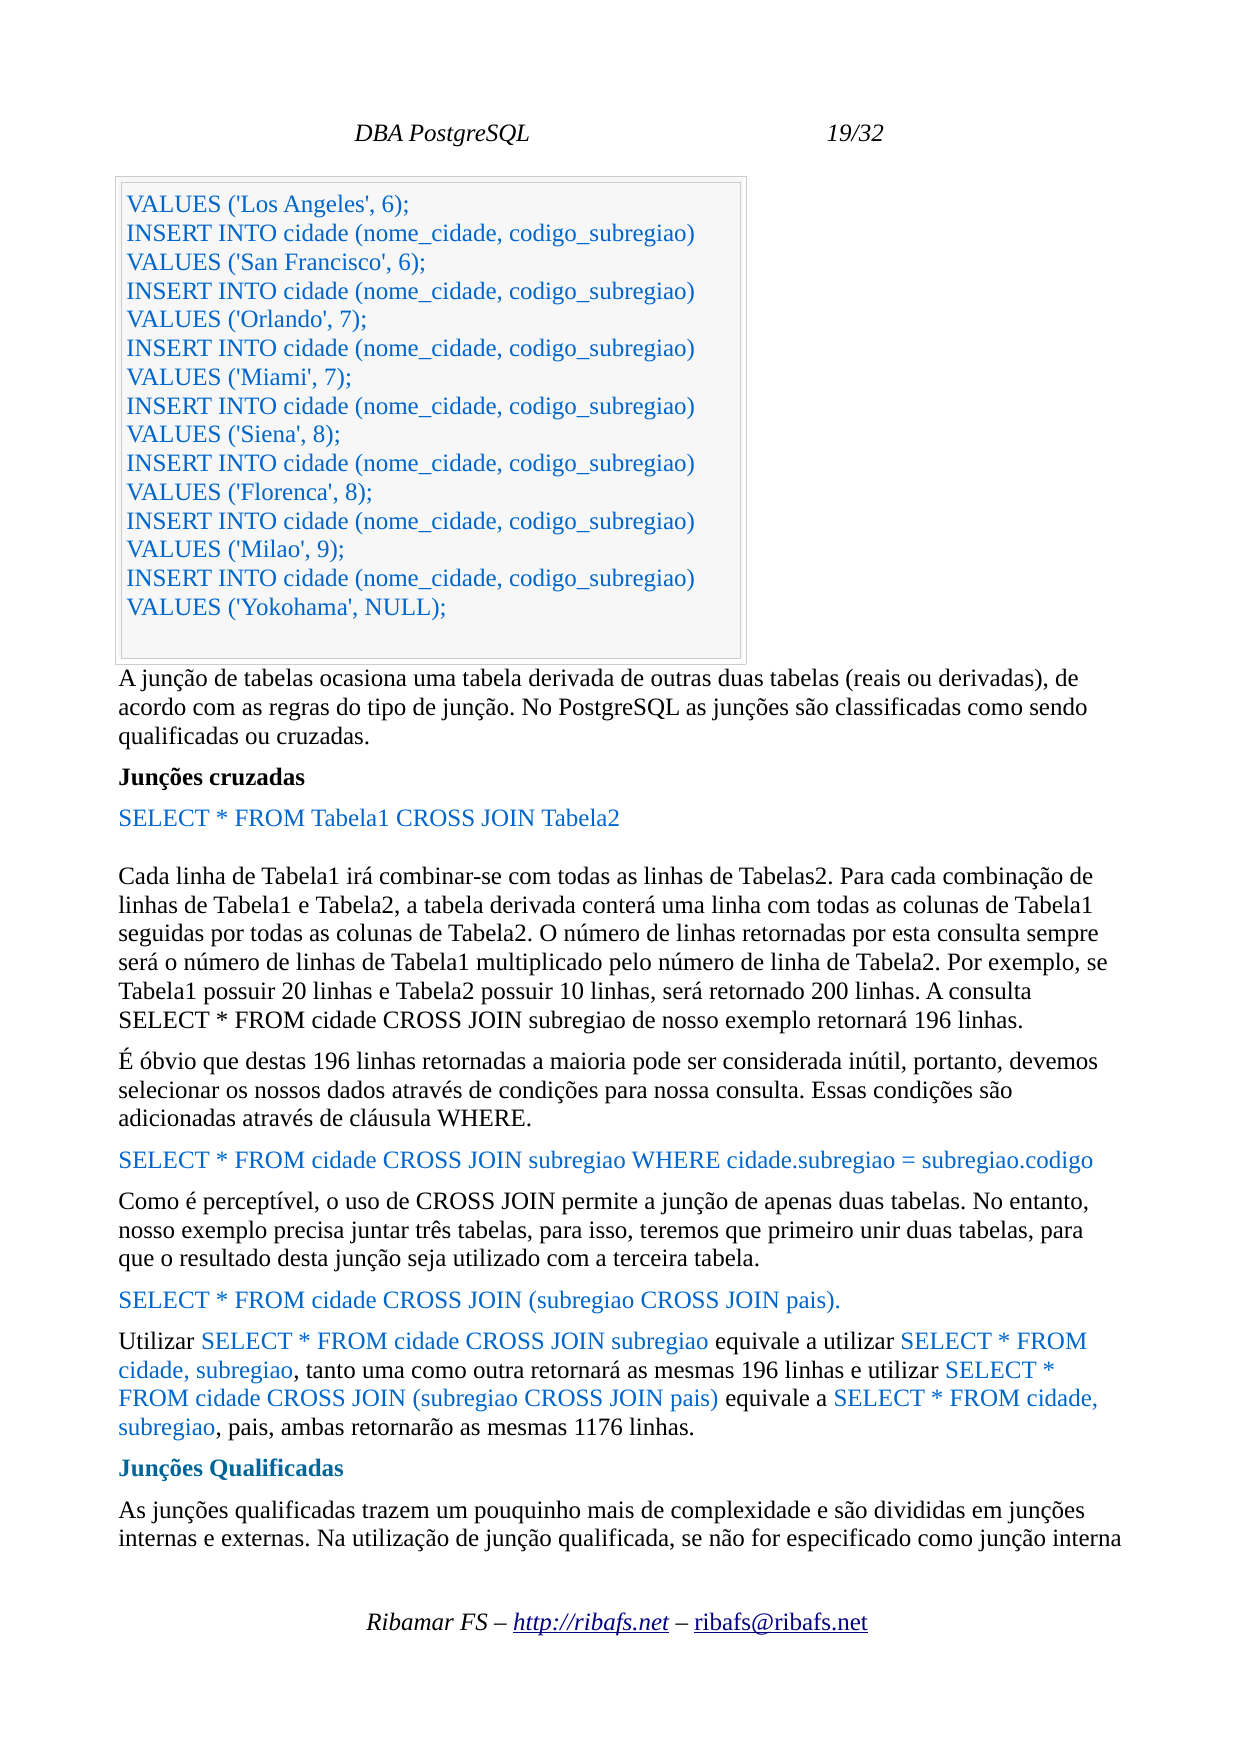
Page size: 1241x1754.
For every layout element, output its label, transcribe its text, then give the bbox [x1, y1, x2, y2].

text É óbvio que destas 196 linhas retornadas a maioria pode ser considerada inútil, portanto, devemos selecionar os nossos dados através de condições para nossa consulta. Essas condições são adicionadas através de cláusula WHERE. [118, 1046, 1122, 1132]
text As junções qualificadas trazem um pouquinho mais de complexidade e são divididas em junções internas e externas. Na utilização de junção qualificada, se não for especificado como junção interna [118, 1495, 1122, 1552]
text SELECT * FROM cidade CROSS JOIN (subregiao CROSS JOIN pais). [118, 1285, 1122, 1313]
text Utilizar SELECT * FROM cidade CROSS JOIN subregiao equivale a utilizar SELECT * FROM cidade, subregiao, tanto uma como outra retornará as mesmas 196 linhas e utilizar SELECT * FROM cidade CROSS JOIN (subregiao CROSS JOIN pais) equivale a SELECT * FROM cidade, subregiao, pais, ambas retornarão as mesmas 1176 linhas. [118, 1326, 1122, 1441]
table_cell VALUES ('Los Angeles', 6); INSERT INTO cidade (nome_cidade, codigo_subregiao) VALUES ('San Francisco', 6); INSERT INTO cidade (nome_cidade, codigo_subregiao) VALUES ('Orlando', 7); INSERT INTO cidade (nome_cidade, codigo_subregiao) VALUES ('Miami', 7); INSERT INTO cidade (nome_cidade, codigo_subregiao) VALUES ('Siena', 8); INSERT INTO cidade (nome_cidade, codigo_subregiao) VALUES ('Florenca', 8); INSERT INTO cidade (nome_cidade, codigo_subregiao) VALUES ('Milao', 9); INSERT INTO cidade (nome_cidade, codigo_subregiao) VALUES ('Yokohama', NULL); [118, 177, 743, 658]
text Junções cruzadas [118, 762, 1122, 791]
text Como é perceptível, o uso de CROSS JOIN permite a junção de apenas duas tabelas. No entanto, nosso exemplo precisa juntar três tabelas, para isso, teremos que primeiro unir duas tabelas, para que o resultado desta junção seja utilizado com a terceira tabela. [118, 1186, 1122, 1272]
text SELECT * FROM cidade CROSS JOIN subregiao WHERE cidade.subregiao = subregiao.codigo [118, 1145, 1122, 1173]
text SELECT * FROM Tabela1 CROSS JOIN Tabela2 Cada linha de Tabela1 irá combinar-se com todas as linhas de Tabelas2. Para cada combinação de linhas de Tabela1 e Tabela2, a tabela derivada conterá uma linha com todas as colunas de Tabela1 seguidas por todas as colunas de Tabela2. O número de linhas retornadas por esta consulta sempre será o número de linhas de Tabela1 multiplicado pelo número de linha de Tabela2. Por exemplo, se Tabela1 possuir 20 linhas e Tabela2 possuir 10 linhas, será retornado 200 linhas. A consulta SELECT * FROM cidade CROSS JOIN subregiao de nosso exemplo retornará 196 linhas. [118, 803, 1122, 1033]
text A junção de tabelas ocasiona uma tabela derivada de outras duas tabelas (reais ou derivadas), de acordo com as regras do tipo de junção. No PostgreSQL as junções são classificadas como sendo qualificadas ou cruzadas. [118, 663, 1122, 750]
text Junções Qualificadas [118, 1453, 1122, 1482]
